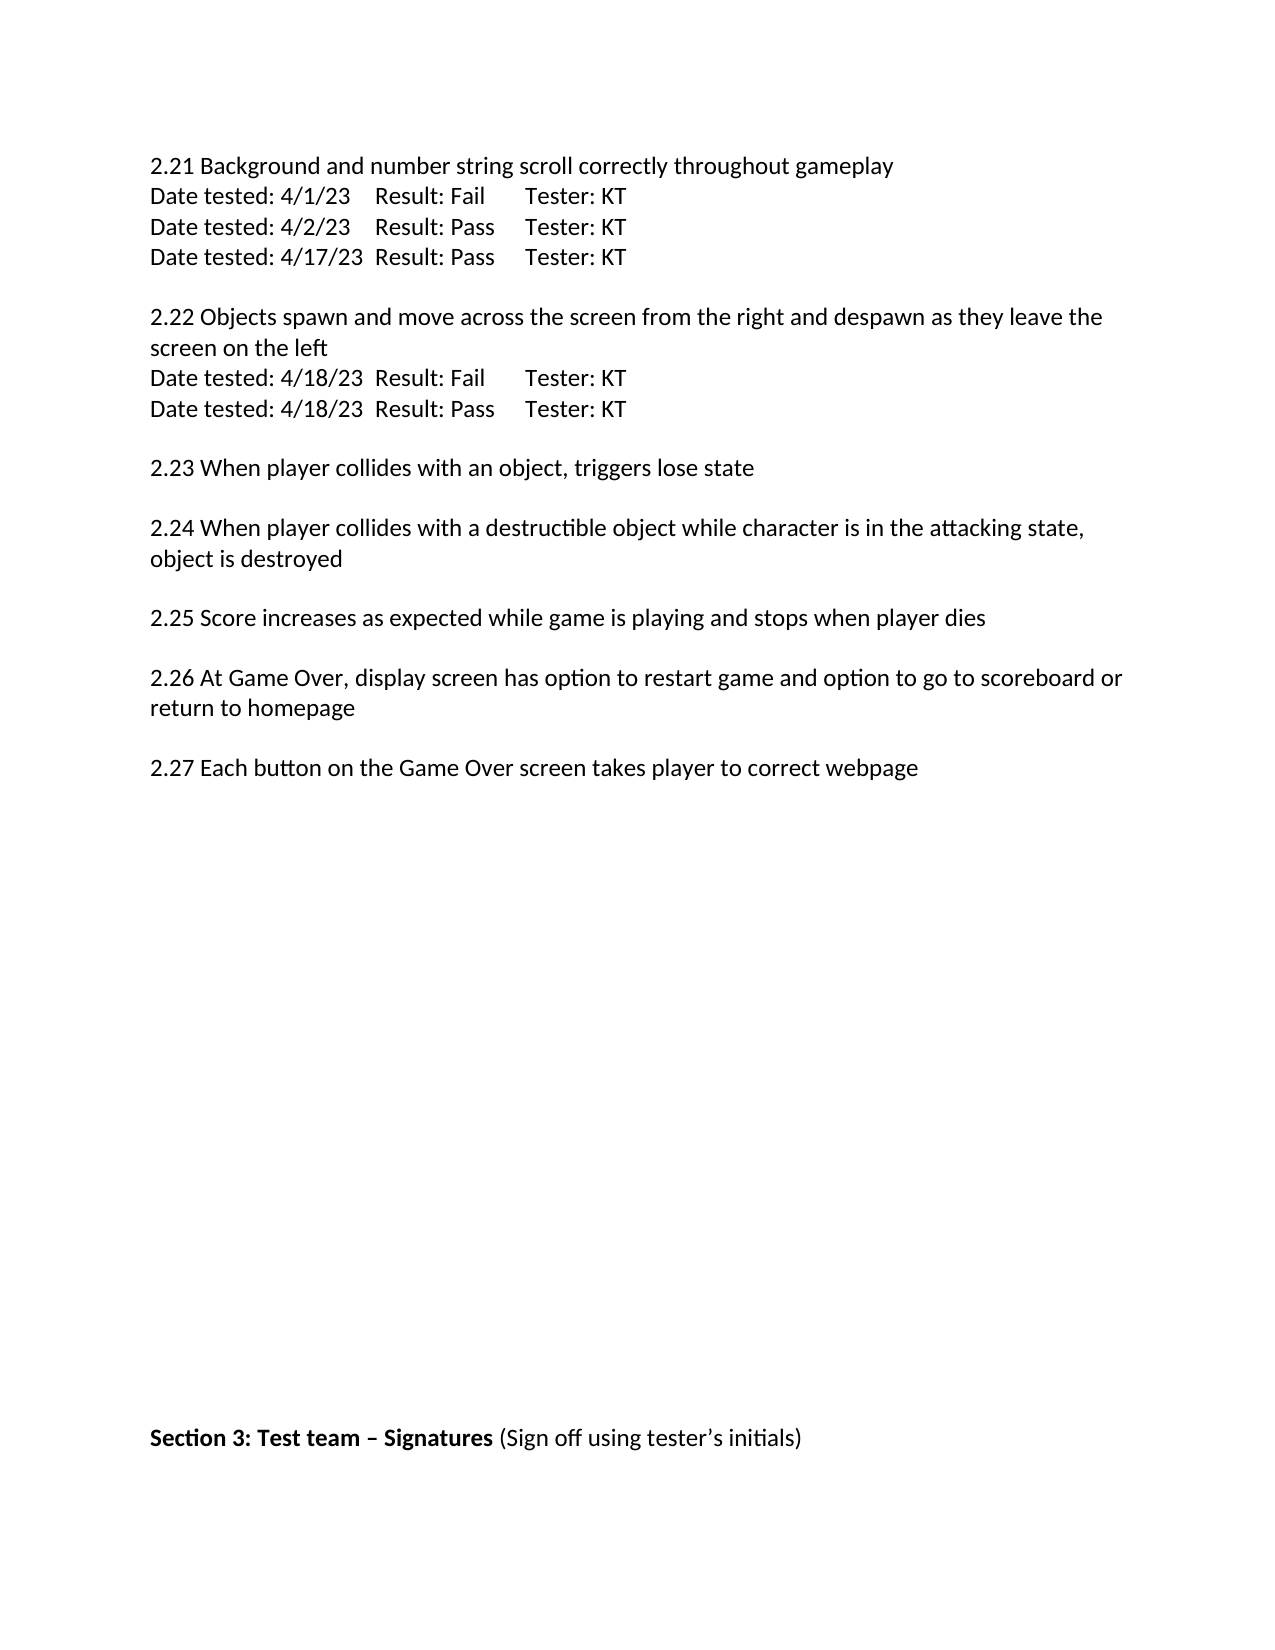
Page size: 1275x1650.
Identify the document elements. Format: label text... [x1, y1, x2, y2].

text 2.24 When player collides with a destructible object while character is in the attacking state, object is destroyed [150, 512, 1125, 573]
text 2.26 At Game Over, display screen has option to restart game and option to go to scoreboard or return to homepage [150, 662, 1125, 723]
text 2.22 Objects spawn and move across the screen from the right and despawn as they leave the screen on the left Date tested: 4/18/23 Result: Fail Tester: KT Date tested: 4/18/23 Result: Pass Tester: KT [150, 301, 1125, 423]
text 2.25 Score increases as expected while game is playing and stops when player dies [150, 602, 1125, 633]
text Section 3: Test team – Signatures (Sign off using tester’s initials) [150, 1422, 1125, 1453]
text 2.27 Each button on the Game Over screen takes player to correct webpage [150, 752, 1125, 783]
text 2.21 Background and number string scroll correctly throughout gameplay Date tested: 4/1/23 Result: Fail Tester: KT Date tested: 4/2/23 Result: Pass Tester: KT Date tested: 4/17/23 Result: Pass Tester: KT [150, 150, 1125, 272]
text 2.23 When player collides with an object, triggers lose state [150, 452, 1125, 483]
